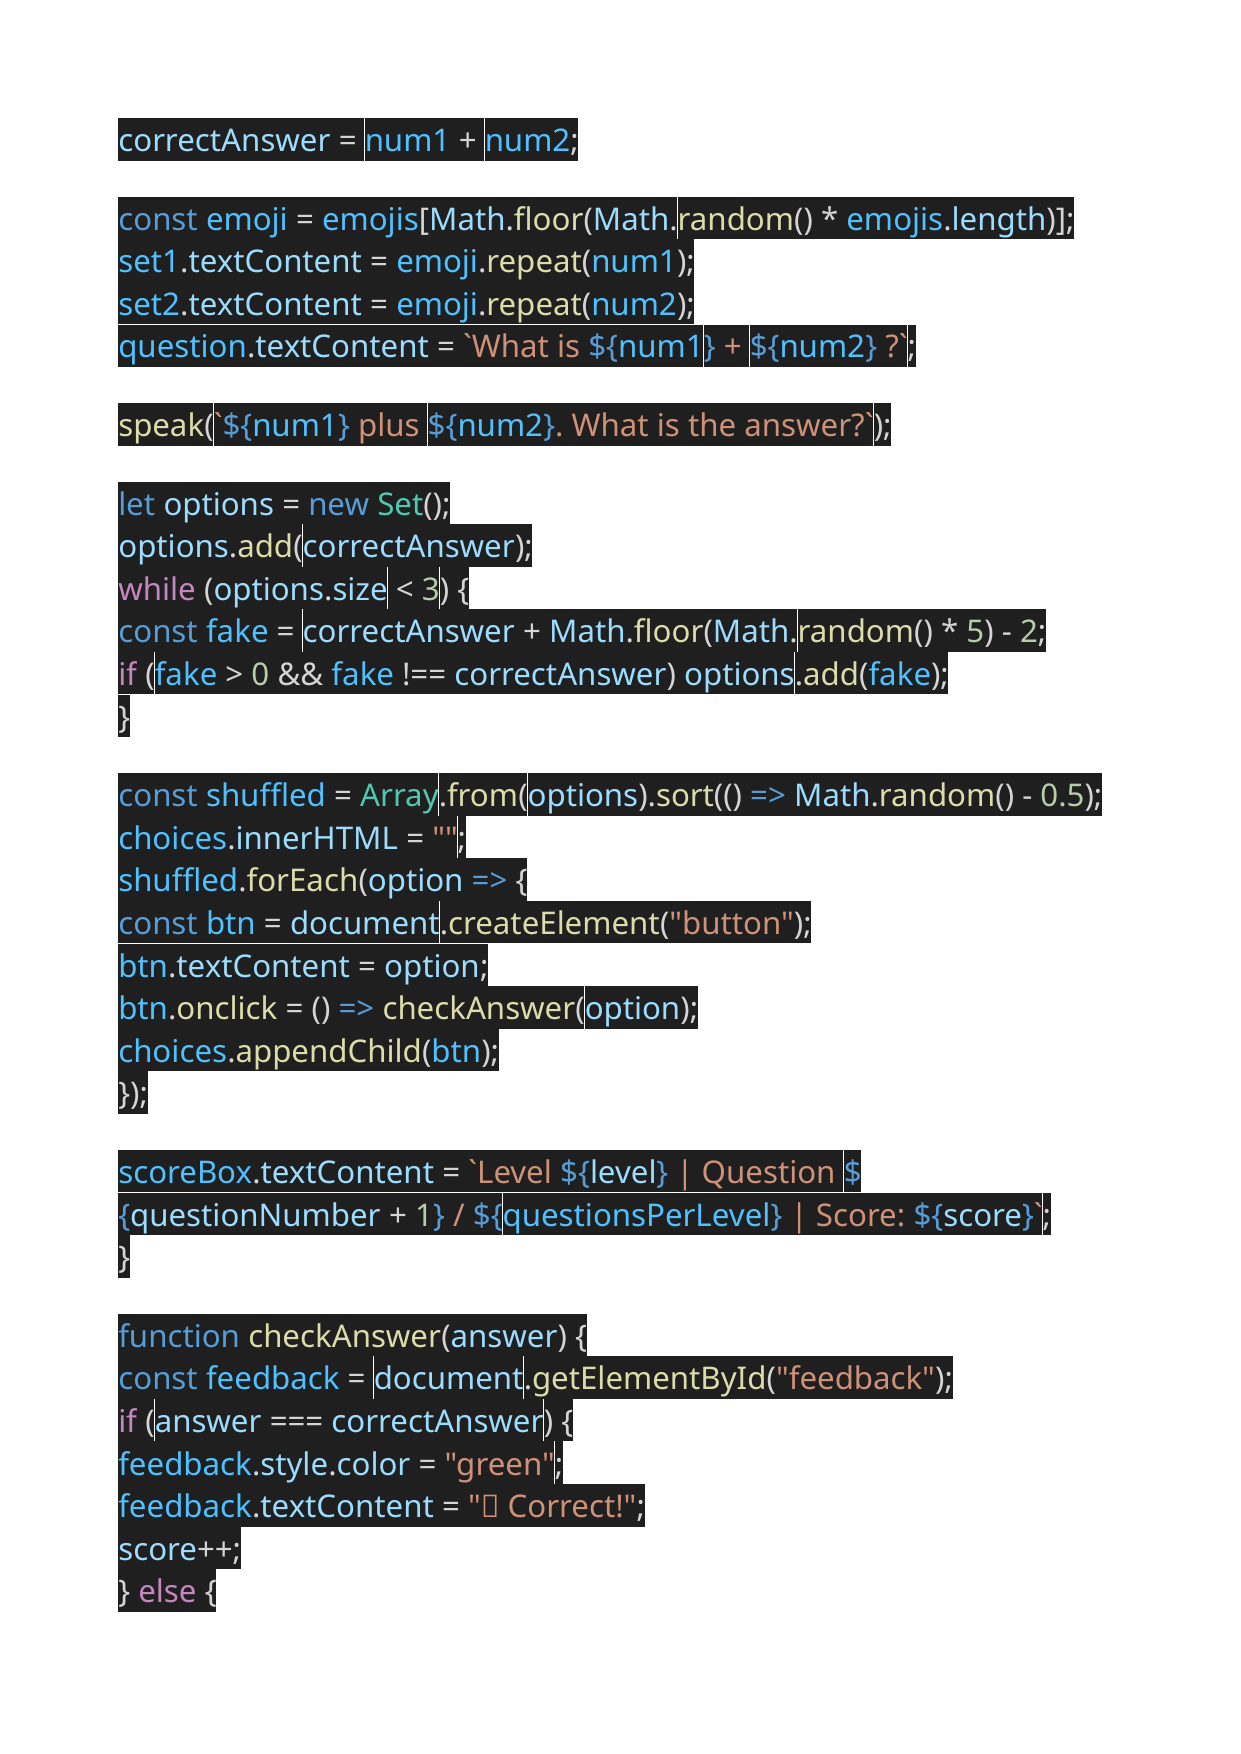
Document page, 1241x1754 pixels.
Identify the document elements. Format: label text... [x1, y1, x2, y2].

text if (answer === correctAnswer) { [118, 1399, 1122, 1441]
text feedback.style.color = "green"; [118, 1441, 1122, 1484]
text } [118, 1235, 1122, 1278]
text set1.textContent = emoji.repeat(num1); [118, 239, 1122, 282]
text function checkAnswer(answer) { [118, 1314, 1122, 1356]
text const emoji = emojis[Math.floor(Math.random() * emojis.length)]; [118, 197, 1122, 239]
text correctAnswer = num1 + num2; [118, 118, 1122, 161]
text const shuffled = Array.from(options).sort(() => Math.random() - 0.5); [118, 773, 1122, 816]
text if (fake > 0 && fake !== correctAnswer) options.add(fake); [118, 652, 1122, 694]
text choices.appendChild(btn); [118, 1029, 1122, 1071]
text const fake = correctAnswer + Math.floor(Math.random() * 5) - 2; [118, 609, 1122, 652]
text while (options.size < 3) { [118, 567, 1122, 609]
text set2.textContent = emoji.repeat(num2); [118, 282, 1122, 324]
text const btn = document.createElement("button"); [118, 901, 1122, 943]
text btn.textContent = option; [118, 943, 1122, 986]
text let options = new Set(); [118, 482, 1122, 524]
text options.add(correctAnswer); [118, 524, 1122, 567]
text choices.innerHTML = ""; [118, 816, 1122, 858]
text speak(`${num1} plus ${num2}. What is the answer?`); [118, 403, 1122, 446]
text scoreBox.textContent = `Level ${level} | Question ${questionNumber + 1} / ${questionsPerLevel} | Score: ${score}`; [118, 1150, 1122, 1235]
text } else { [118, 1569, 1122, 1612]
text const feedback = document.getElementById("feedback"); [118, 1356, 1122, 1399]
text feedback.textContent = "✅ Correct!"; [118, 1484, 1122, 1527]
text btn.onclick = () => checkAnswer(option); [118, 986, 1122, 1029]
text }); [118, 1071, 1122, 1114]
text shuffled.forEach(option => { [118, 858, 1122, 901]
text score++; [118, 1527, 1122, 1569]
text question.textContent = `What is ${num1} + ${num2} ?`; [118, 324, 1122, 367]
text } [118, 694, 1122, 737]
